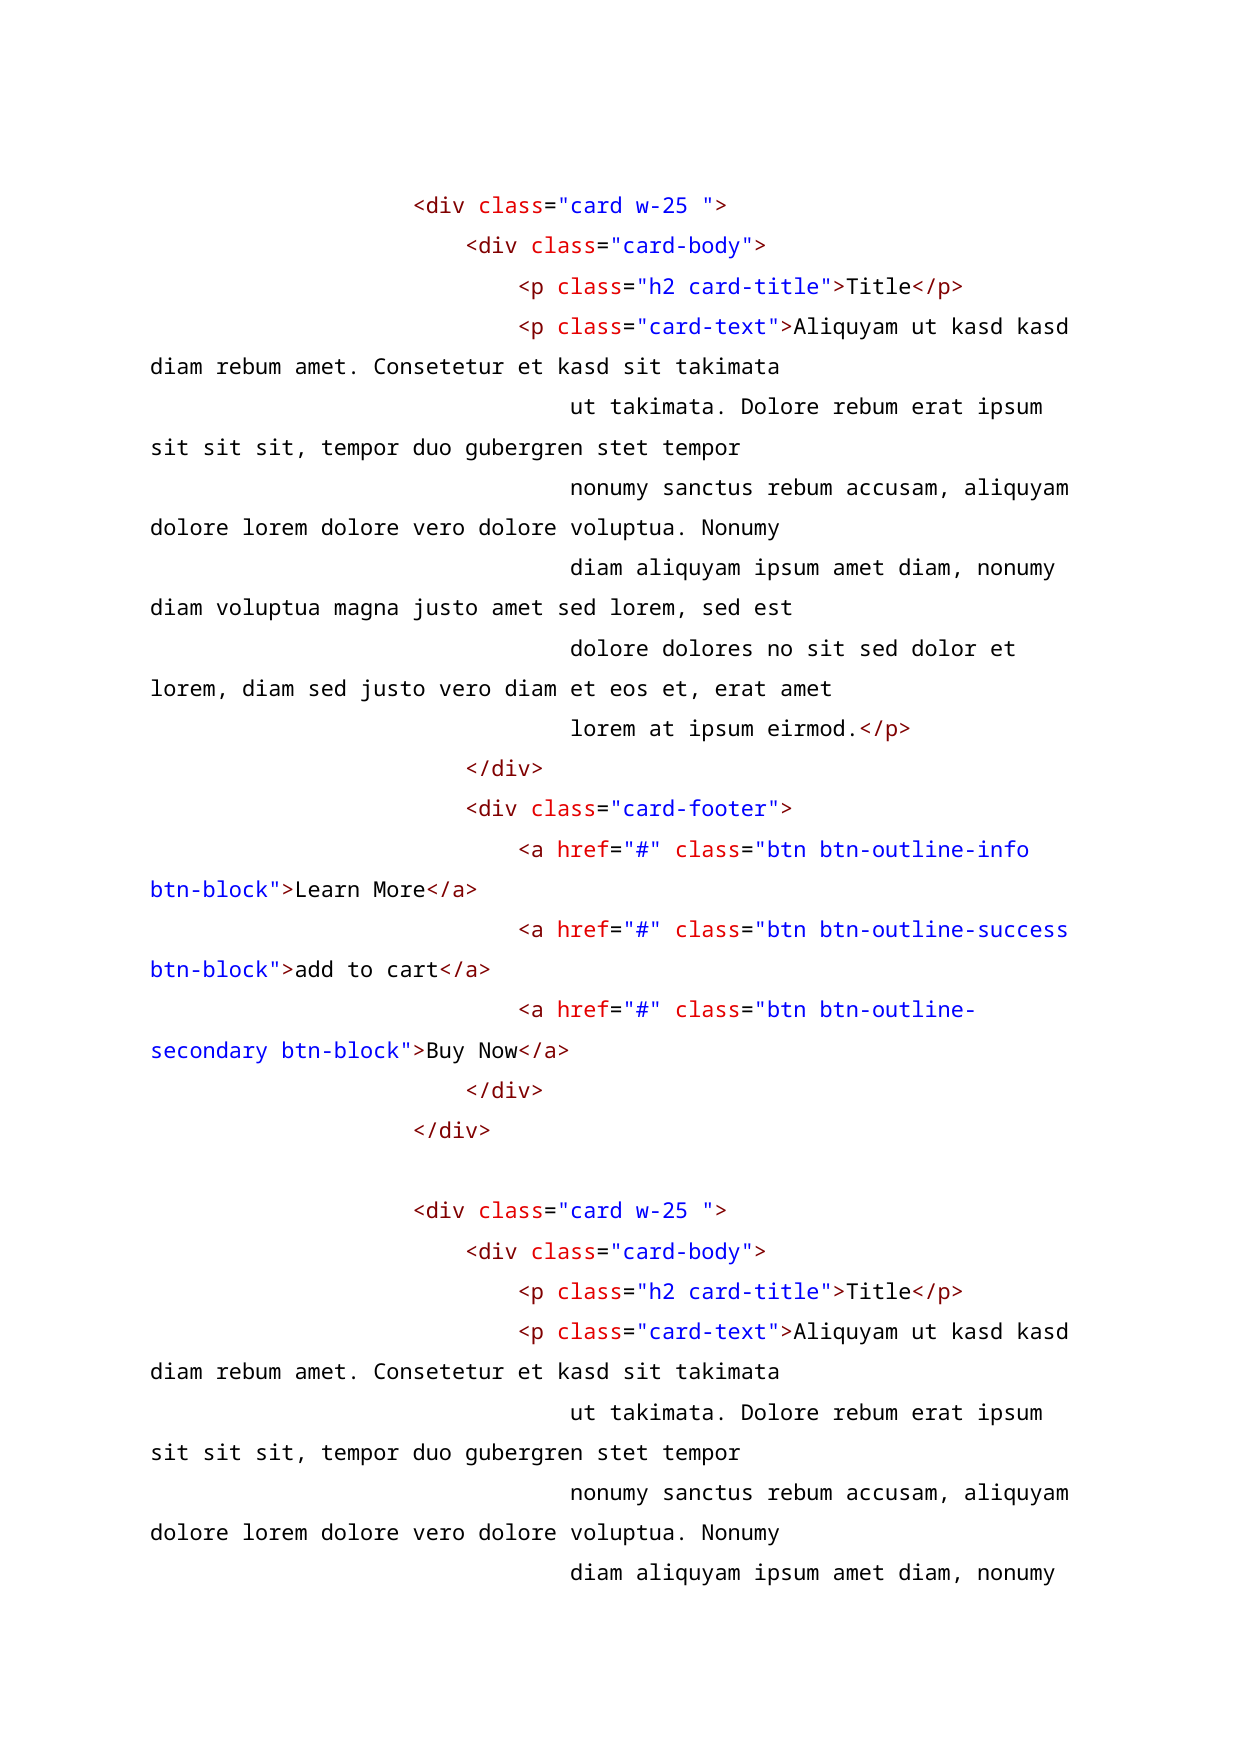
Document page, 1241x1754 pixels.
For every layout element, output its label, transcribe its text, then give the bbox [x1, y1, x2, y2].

text <a href="#" class="btn btn-outline-info btn-block">Learn More</a> [150, 833, 1090, 903]
text <a href="#" class="btn btn-outline-success btn-block">add to cart</a> [150, 914, 1090, 984]
text ut takimata. Dolore rebum erat ipsum sit sit sit, tempor duo gubergren stet tempor [150, 1396, 1090, 1466]
text <div class="card-body"> [150, 1236, 1090, 1265]
text <p class="h2 card-title">Title</p> [150, 1276, 1090, 1306]
text <div class="card-footer"> [150, 793, 1090, 823]
text lorem at ipsum eirmod.</p> [150, 713, 1090, 743]
text <div class="card w-25 "> [150, 1195, 1090, 1225]
text <p class="h2 card-title">Title</p> [150, 271, 1090, 300]
text </div> [150, 753, 1090, 783]
text <div class="card-body"> [150, 230, 1090, 260]
text diam aliquyam ipsum amet diam, nonumy [150, 1557, 1090, 1587]
text </div> [150, 1075, 1090, 1104]
text <p class="card-text">Aliquyam ut kasd kasd diam rebum amet. Consetetur et kasd sit takimata [150, 311, 1090, 381]
text dolore dolores no sit sed dolor et lorem, diam sed justo vero diam et eos et, erat amet [150, 632, 1090, 702]
text <a href="#" class="btn btn-outline-secondary btn-block">Buy Now</a> [150, 994, 1090, 1064]
text <p class="card-text">Aliquyam ut kasd kasd diam rebum amet. Consetetur et kasd sit takimata [150, 1316, 1090, 1386]
text diam aliquyam ipsum amet diam, nonumy diam voluptua magna justo amet sed lorem, sed est [150, 552, 1090, 622]
text nonumy sanctus rebum accusam, aliquyam dolore lorem dolore vero dolore voluptua. Nonumy [150, 1477, 1090, 1547]
text </div> [150, 1115, 1090, 1145]
text <div class="card w-25 "> [150, 190, 1090, 220]
text ut takimata. Dolore rebum erat ipsum sit sit sit, tempor duo gubergren stet tempor [150, 391, 1090, 461]
text nonumy sanctus rebum accusam, aliquyam dolore lorem dolore vero dolore voluptua. Nonumy [150, 472, 1090, 542]
